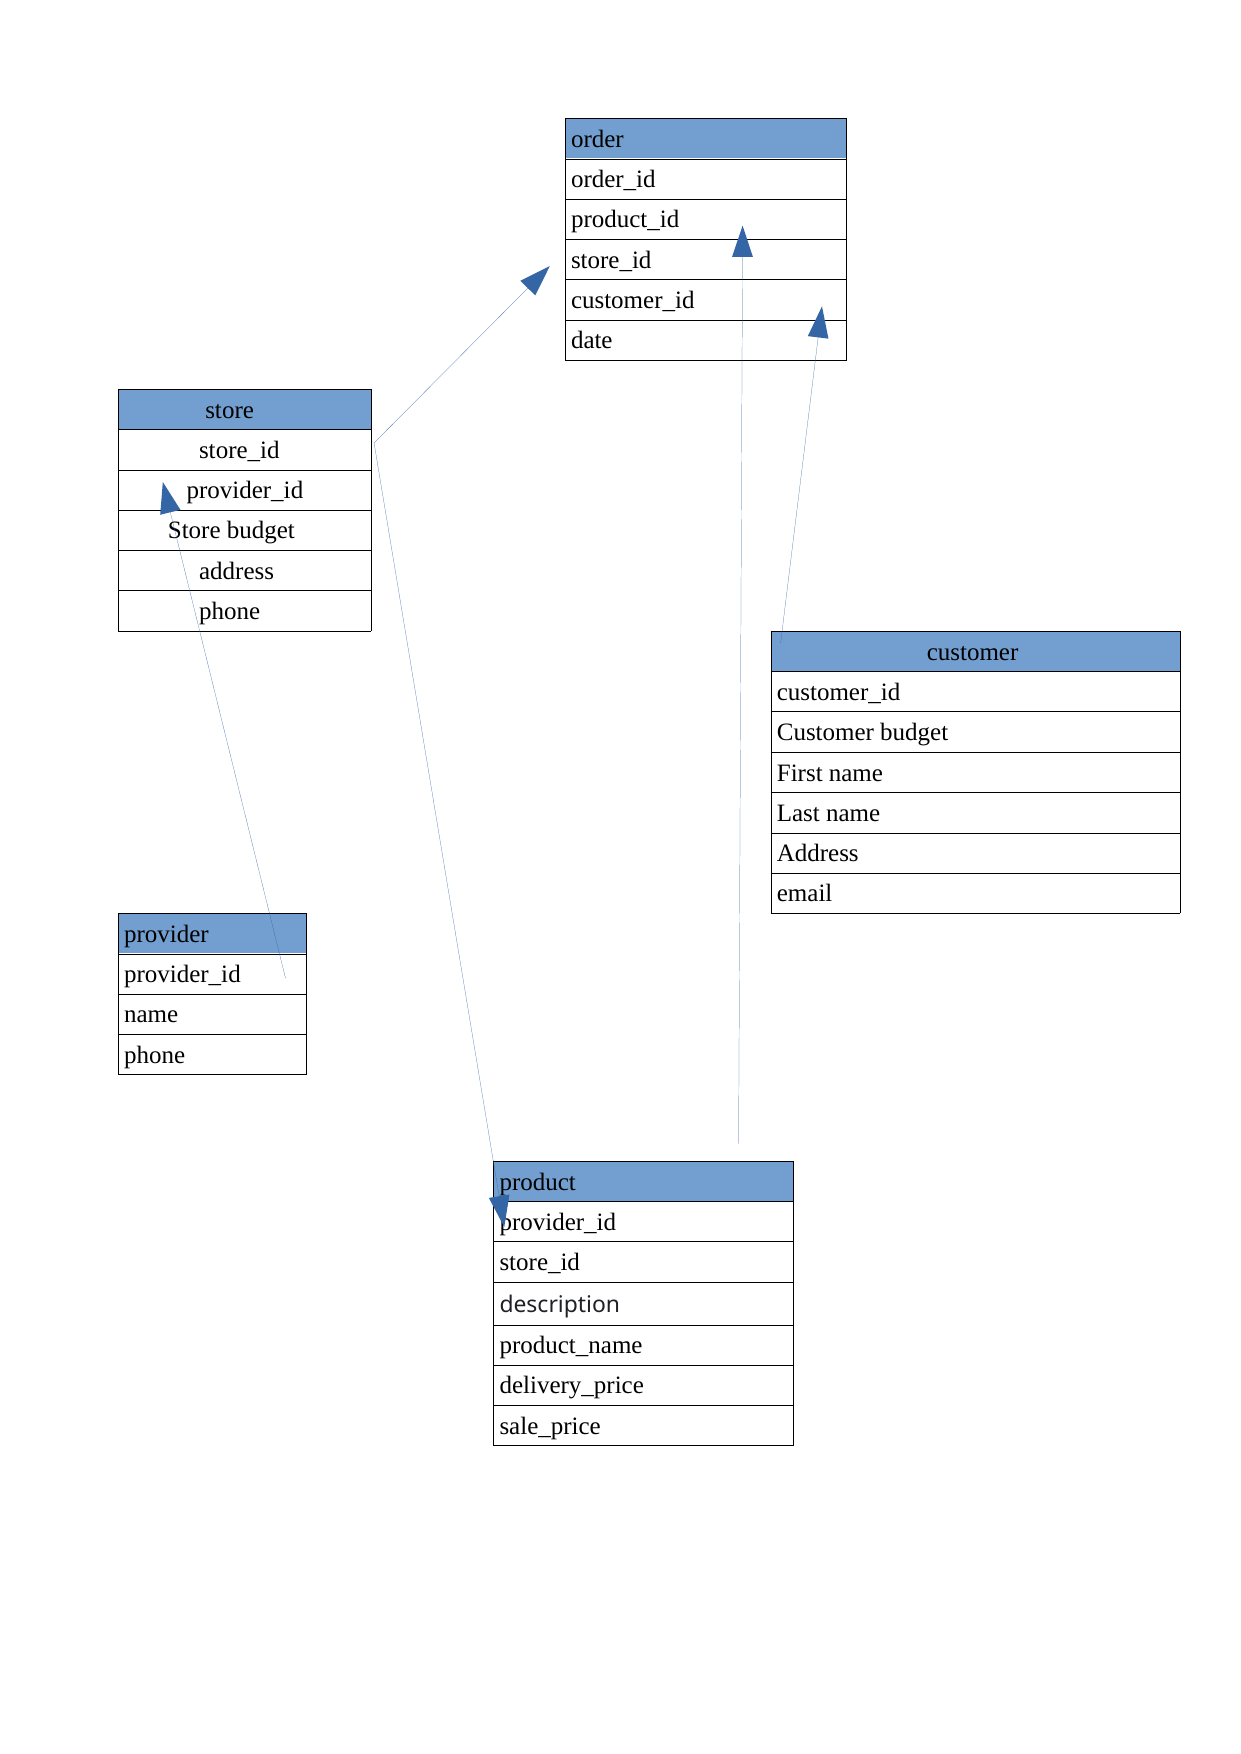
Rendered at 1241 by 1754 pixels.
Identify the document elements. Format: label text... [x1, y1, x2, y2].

table_cell customer_id [772, 672, 1180, 711]
table_header customer [772, 632, 1180, 671]
table_header product [494, 1162, 793, 1201]
table_cell store_id [119, 430, 371, 469]
table_cell store_id [566, 240, 742, 279]
table_cell Store budget [171, 511, 371, 550]
table_cell product_name [494, 1326, 793, 1365]
table_cell store_id [494, 1242, 793, 1282]
table_cell date [566, 321, 742, 360]
table_header [270, 914, 306, 953]
table_cell [119, 591, 199, 631]
table_cell [743, 240, 846, 279]
table_cell product_id [566, 200, 846, 239]
table_cell provider_id [119, 471, 371, 510]
table_cell [743, 280, 846, 320]
table_cell customer_id [566, 280, 742, 320]
table_cell Store budget [119, 511, 179, 550]
table_header order [566, 119, 846, 158]
table_cell name [119, 995, 306, 1034]
table_cell sale_price [494, 1406, 793, 1445]
table_cell provider_id [494, 1202, 793, 1241]
table_cell address [181, 551, 371, 590]
table_cell [119, 551, 189, 590]
table_cell description [494, 1283, 793, 1324]
table_cell [816, 321, 846, 360]
table_cell order_id [566, 160, 846, 199]
table_cell [743, 321, 817, 360]
table_header store [119, 390, 371, 429]
table_cell Last name [772, 793, 1180, 832]
table_cell email [772, 874, 1180, 913]
table_cell phone [119, 1035, 306, 1074]
table_cell provider_id [119, 955, 306, 994]
table_cell phone [191, 591, 371, 631]
table_cell Address [772, 834, 1180, 873]
table_cell delivery_price [494, 1366, 793, 1405]
table_cell Customer budget [772, 712, 1180, 752]
table_cell First name [772, 753, 1180, 792]
table_header provider [119, 914, 278, 953]
